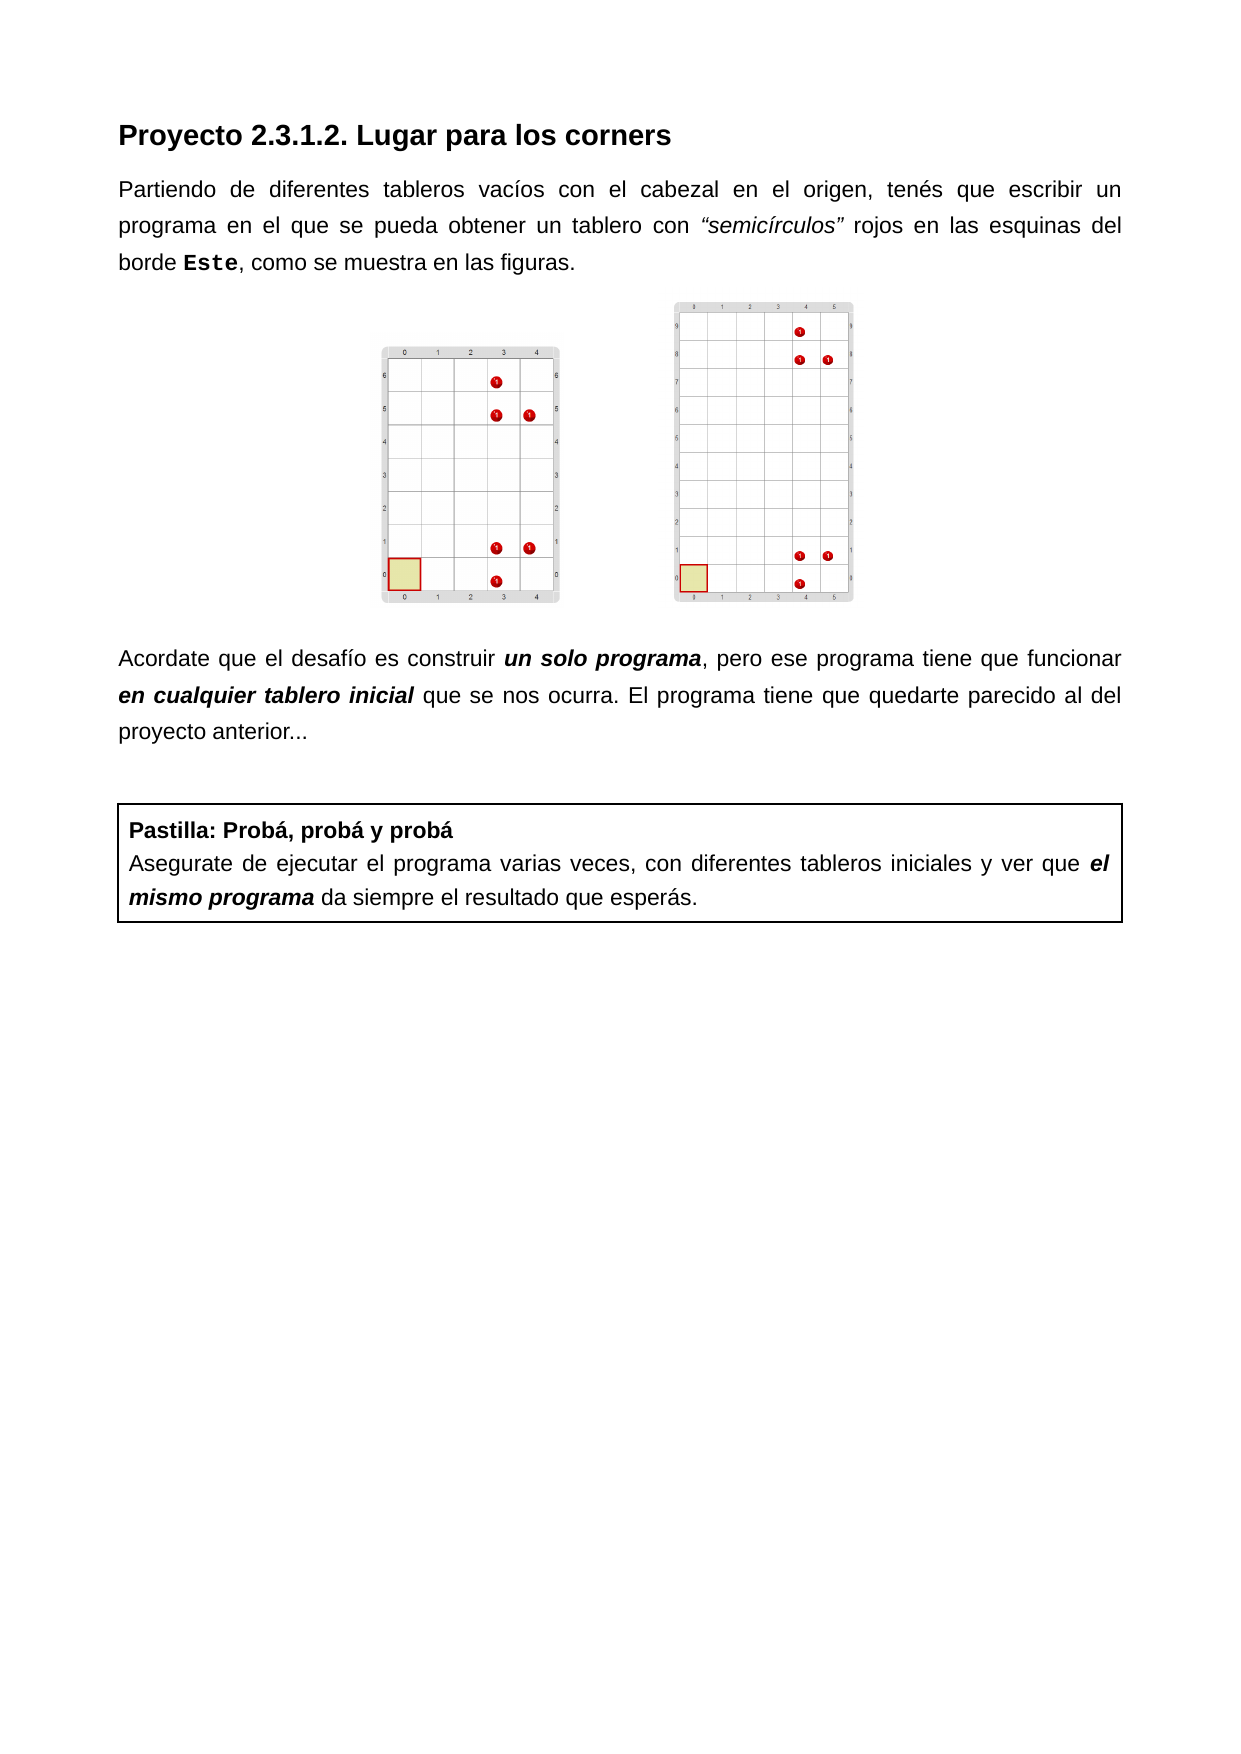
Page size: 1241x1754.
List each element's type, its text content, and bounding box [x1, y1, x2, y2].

text Proyecto 2.3.1.2. Lugar para los corners [118, 118, 1122, 152]
text Partiendo de diferentes tableros vacíos con el cabezal en el origen, tenés que escribir un programa en el que se pueda obtener un tablero con “semicírculos” rojos en las esquinas del borde Este, como se muestra en las figuras. [118, 176, 1122, 277]
text Acordate que el desafío es construir un solo programa, pero ese programa tiene que funcionar en cualquier tablero inicial que se nos ocurra. El programa tiene que quedarte parecido al del proyecto anterior... [118, 645, 1122, 744]
picture [658, 287, 865, 608]
picture [369, 332, 565, 608]
table_header Pastilla: Probá, probá y probá Asegurate de ejecutar el programa varias veces, con diferentes tableros iniciales y ver que el mismo programa da siempre el resultado que esperás. [119, 805, 1121, 921]
